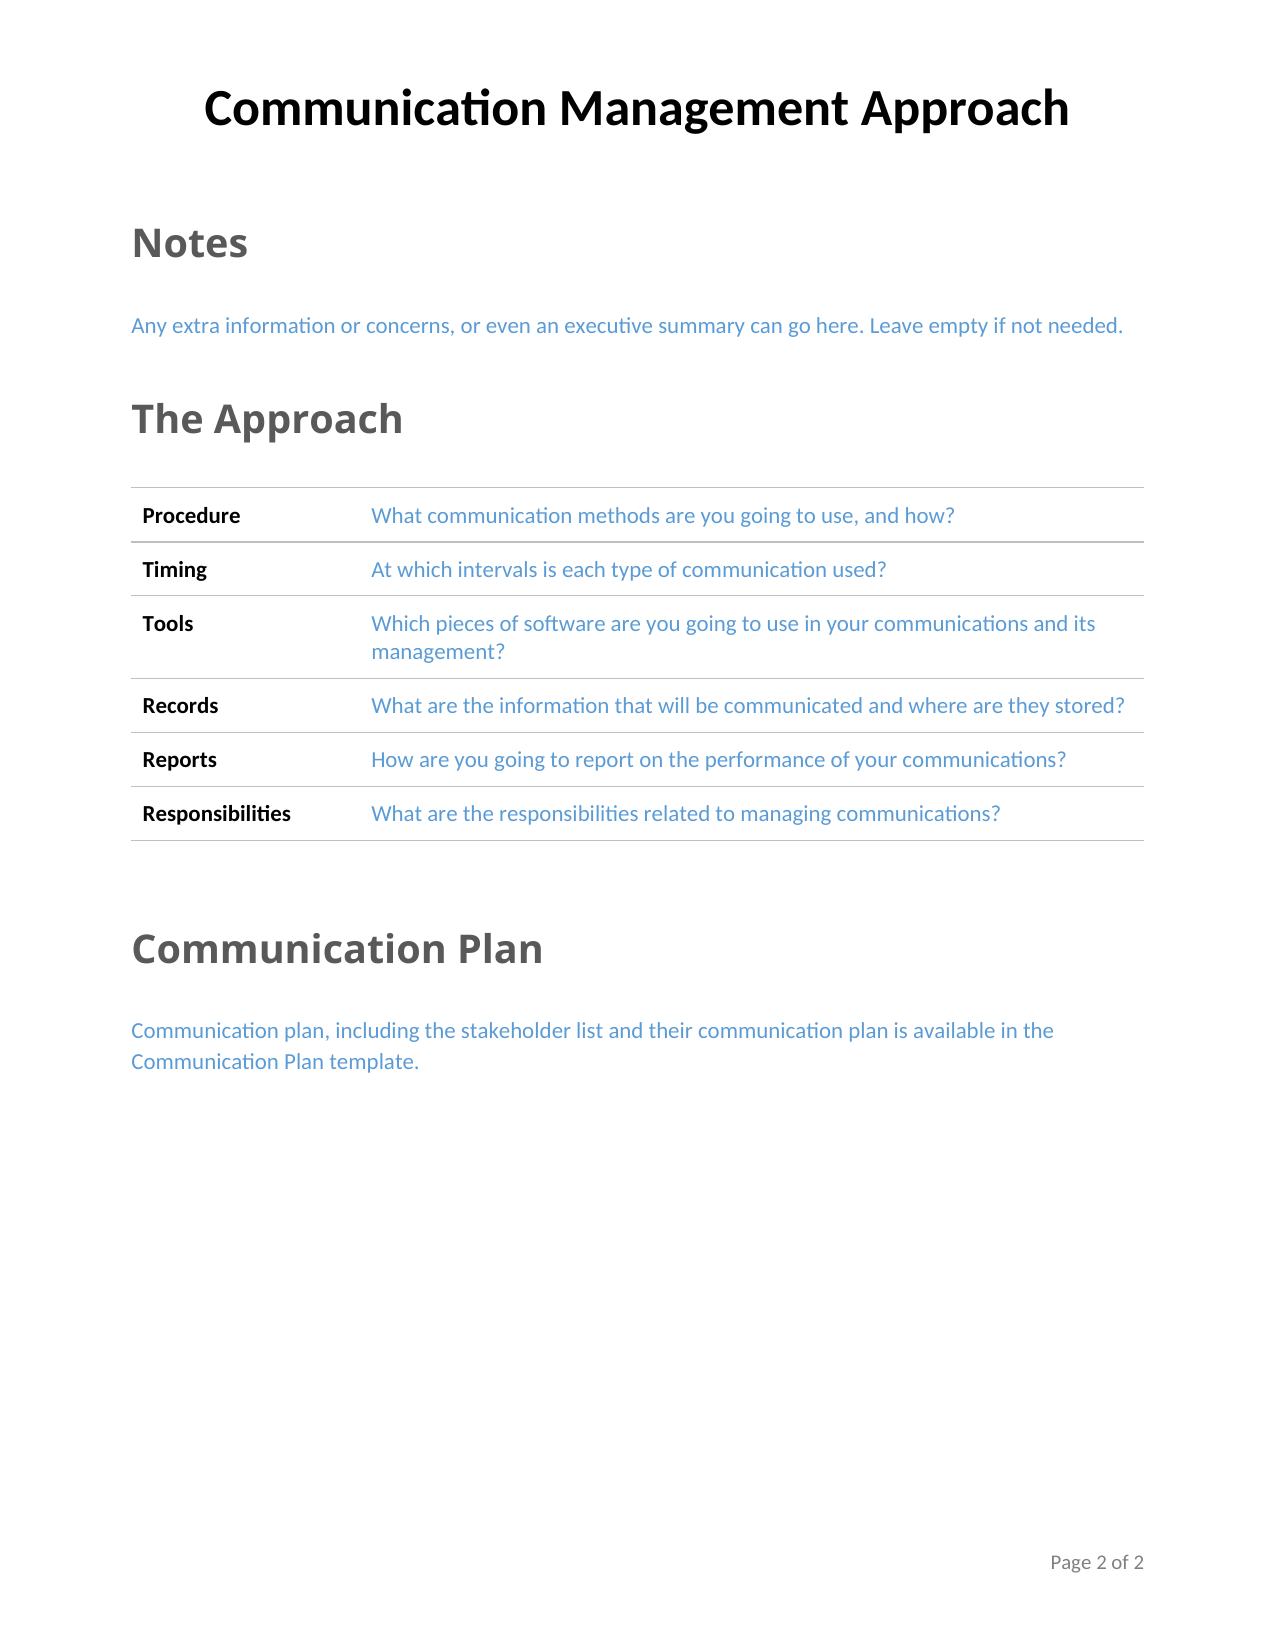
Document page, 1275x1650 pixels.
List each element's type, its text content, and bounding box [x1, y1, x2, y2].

text Communication plan, including the stakeholder list and their communication plan is available in the Communication Plan template. [131, 1017, 1144, 1075]
table_header Procedure [131, 488, 360, 541]
table_header What communication methods are you going to use, and how? [360, 488, 1144, 541]
subtitle The Approach [131, 392, 1144, 446]
subtitle Notes [131, 216, 1144, 269]
table_cell What are the responsibilities related to managing communications? [360, 787, 1144, 840]
table_cell At which intervals is each type of communication used? [360, 543, 1144, 595]
table_cell Records [131, 679, 360, 732]
table_cell Which pieces of software are you going to use in your communications and its management? [360, 596, 1144, 677]
table_cell Tools [131, 596, 360, 677]
table_cell How are you going to report on the performance of your communications? [360, 733, 1144, 786]
text Any extra information or concerns, or even an executive summary can go here. Leave empty if not needed. [131, 311, 1144, 339]
table_cell Reports [131, 733, 360, 786]
table_cell What are the information that will be communicated and where are they stored? [360, 679, 1144, 732]
subtitle Communication Plan [131, 921, 1144, 975]
table_cell Responsibilities [131, 787, 360, 840]
table_cell Timing [131, 543, 360, 595]
